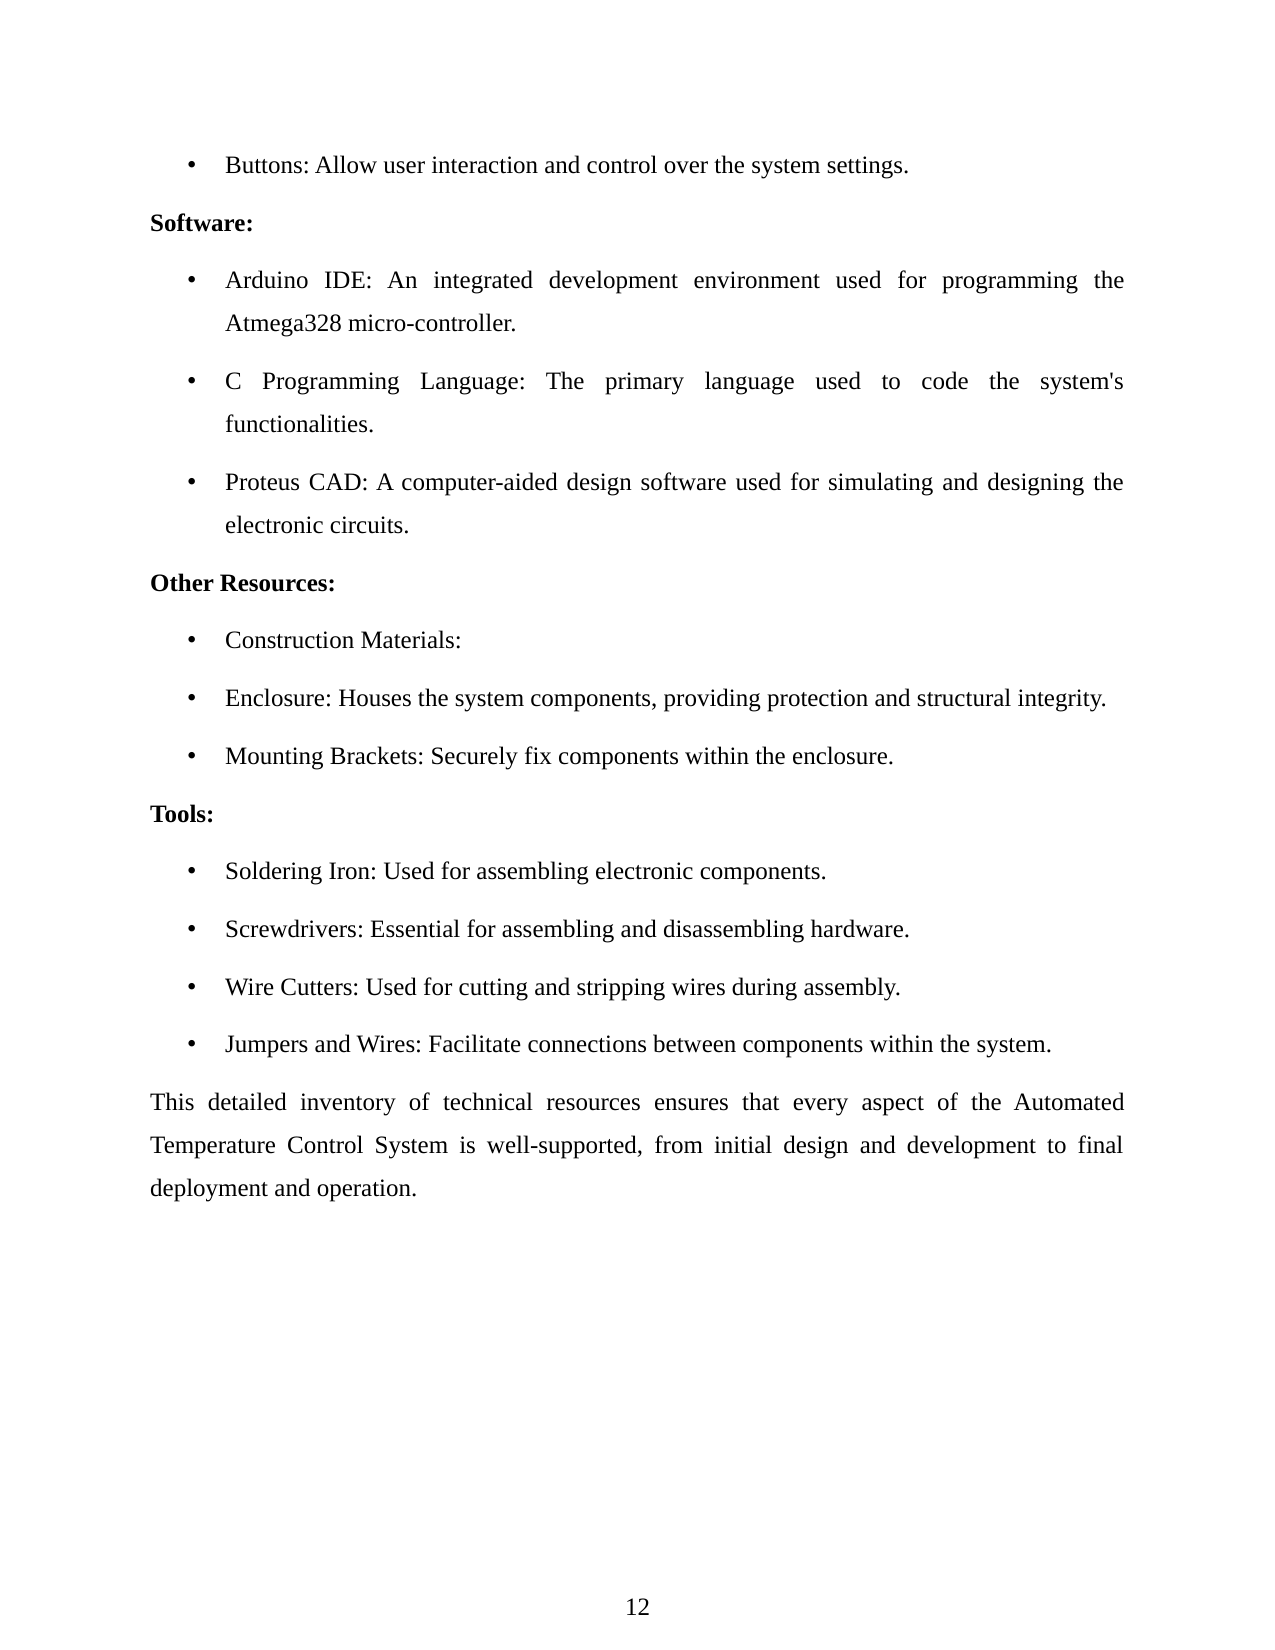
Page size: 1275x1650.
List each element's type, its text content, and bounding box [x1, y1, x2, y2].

list C Programming Language: The primary language used to code the system's functionalities. [187, 366, 1125, 438]
list Arduino IDE: An integrated development environment used for programming the Atmega328 micro-controller. [187, 265, 1125, 337]
list Wire Cutters: Used for cutting and stripping wires during assembly. [187, 972, 1125, 1001]
list Screwdrivers: Essential for assembling and disassembling hardware. [187, 914, 1125, 943]
list Mounting Brackets: Securely fix components within the enclosure. [187, 741, 1125, 770]
list Buttons: Allow user interaction and control over the system settings. [187, 150, 1125, 179]
list Construction Materials: [187, 626, 1125, 654]
list Proteus CAD: A computer-aided design software used for simulating and designing the electronic circuits. [187, 467, 1125, 539]
list Enclosure: Houses the system components, providing protection and structural integrity. [187, 683, 1125, 712]
list Jumpers and Wires: Facilitate connections between components within the system. [187, 1029, 1125, 1058]
list Soldering Iron: Used for assembling electronic components. [187, 856, 1125, 885]
text Tools: [150, 799, 1125, 827]
text Other Resources: [150, 568, 1125, 597]
text Software: [150, 208, 1125, 236]
text This detailed inventory of technical resources ensures that every aspect of the Automated Temperature Control System is well-supported, from initial design and development to final deployment and operation. [150, 1087, 1125, 1202]
